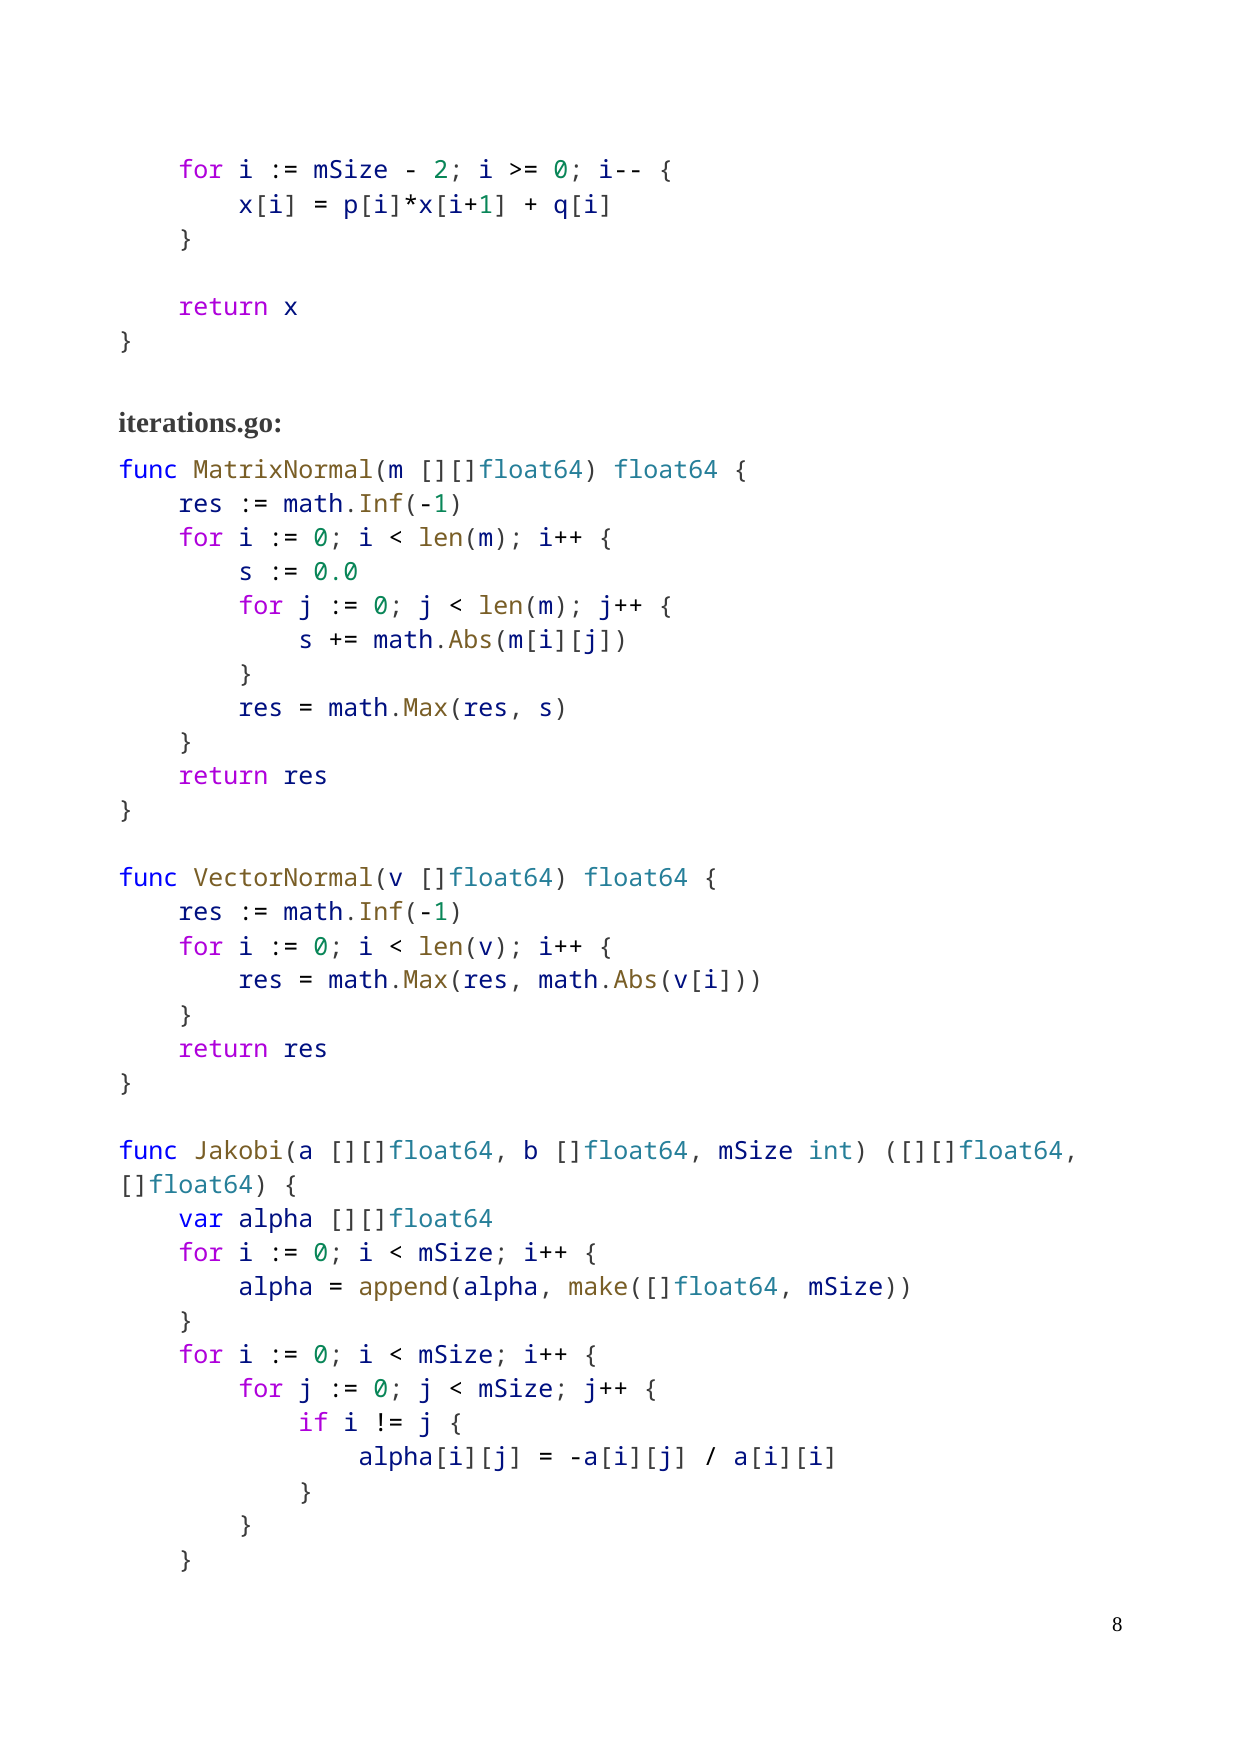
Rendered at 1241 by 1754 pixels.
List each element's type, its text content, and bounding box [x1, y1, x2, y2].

text alpha[i][j] = -a[i][j] / a[i][i] [118, 1439, 1122, 1473]
text s := 0.0 [118, 553, 1122, 587]
text } [118, 220, 1122, 254]
text res = math.Max(res, math.Abs(v[i])) [118, 962, 1122, 996]
text if i != j { [118, 1405, 1122, 1439]
text for i := 0; i < len(m); i++ { [118, 519, 1122, 553]
subtitle iterations.go: [118, 405, 1122, 439]
text x[i] = p[i]*x[i+1] + q[i] [118, 186, 1122, 220]
text for i := mSize - 2; i >= 0; i-- { [118, 152, 1122, 186]
text func MatrixNormal(m [][]float64) float64 { [118, 451, 1122, 485]
text } [118, 1303, 1122, 1337]
text return x [118, 288, 1122, 322]
text } [118, 1473, 1122, 1507]
text res := math.Inf(-1) [118, 485, 1122, 519]
text } [118, 996, 1122, 1030]
text s += math.Abs(m[i][j]) [118, 622, 1122, 656]
text } [118, 1507, 1122, 1541]
text } [118, 724, 1122, 758]
text var alpha [][]float64 [118, 1201, 1122, 1235]
text func VectorNormal(v []float64) float64 { [118, 860, 1122, 894]
text res = math.Max(res, s) [118, 690, 1122, 724]
text for i := 0; i < mSize; i++ { [118, 1235, 1122, 1269]
text for i := 0; i < mSize; i++ { [118, 1337, 1122, 1371]
text res := math.Inf(-1) [118, 894, 1122, 928]
text return res [118, 758, 1122, 792]
text for i := 0; i < len(v); i++ { [118, 928, 1122, 962]
text } [118, 656, 1122, 690]
text } [118, 1541, 1122, 1575]
text func Jakobi(a [][]float64, b []float64, mSize int) ([][]float64, []float64) { [118, 1132, 1122, 1201]
text } [118, 792, 1122, 826]
text for j := 0; j < mSize; j++ { [118, 1371, 1122, 1405]
text } [118, 1064, 1122, 1098]
text } [118, 322, 1122, 357]
text return res [118, 1030, 1122, 1064]
text alpha = append(alpha, make([]float64, mSize)) [118, 1269, 1122, 1303]
text for j := 0; j < len(m); j++ { [118, 587, 1122, 622]
